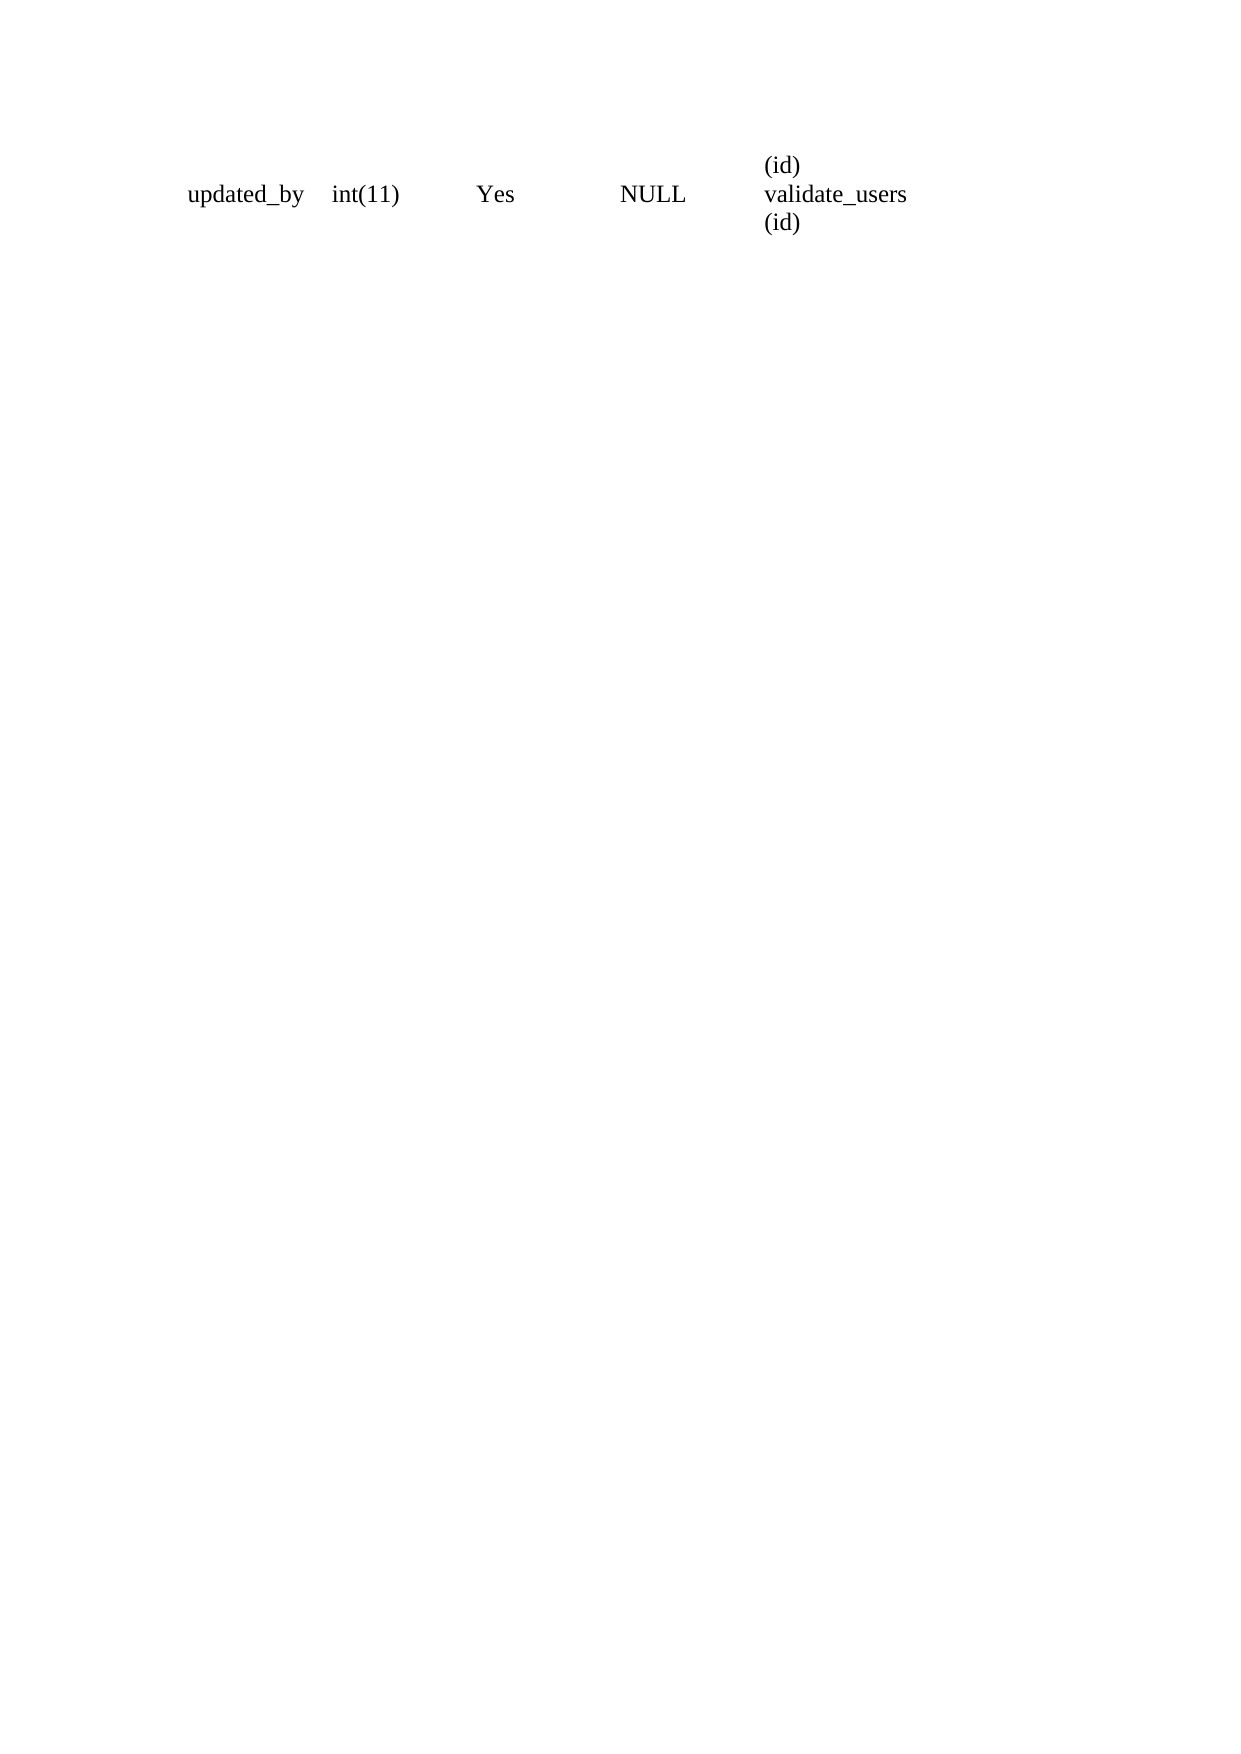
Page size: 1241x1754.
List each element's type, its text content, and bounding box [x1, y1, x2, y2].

table_cell validate_users (id) [764, 179, 908, 236]
table_cell [908, 150, 1053, 179]
table_cell [476, 150, 620, 179]
table_cell [188, 150, 332, 179]
table_cell Yes [476, 179, 620, 236]
table_cell int(11) [332, 179, 476, 236]
table_cell [620, 150, 764, 179]
table_cell [332, 150, 476, 179]
table_cell (id) [764, 150, 908, 179]
table_cell NULL [620, 179, 764, 236]
table_cell updated_by [188, 179, 332, 236]
table_cell [908, 179, 1053, 236]
